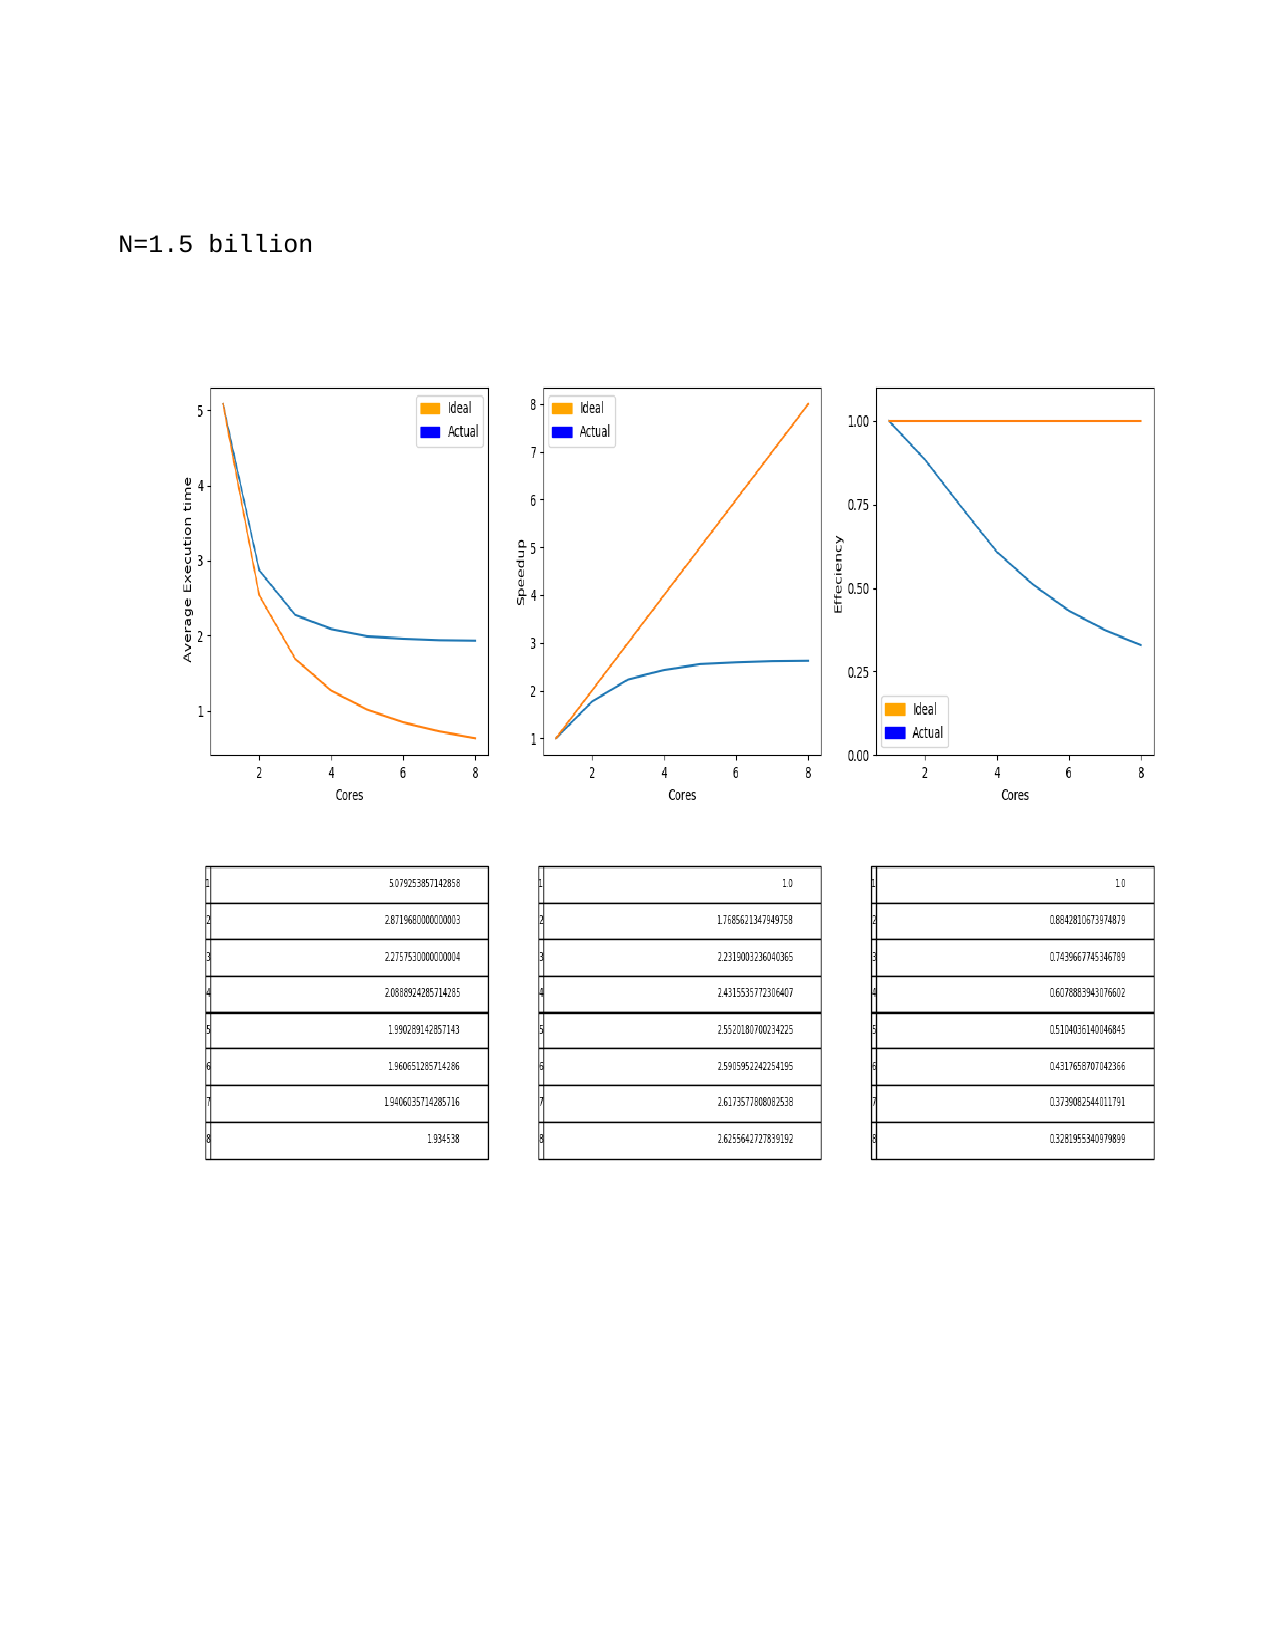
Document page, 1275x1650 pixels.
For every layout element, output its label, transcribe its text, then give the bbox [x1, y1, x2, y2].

text N=1.5 billion [118, 231, 1157, 260]
picture [58, 262, 1275, 1312]
